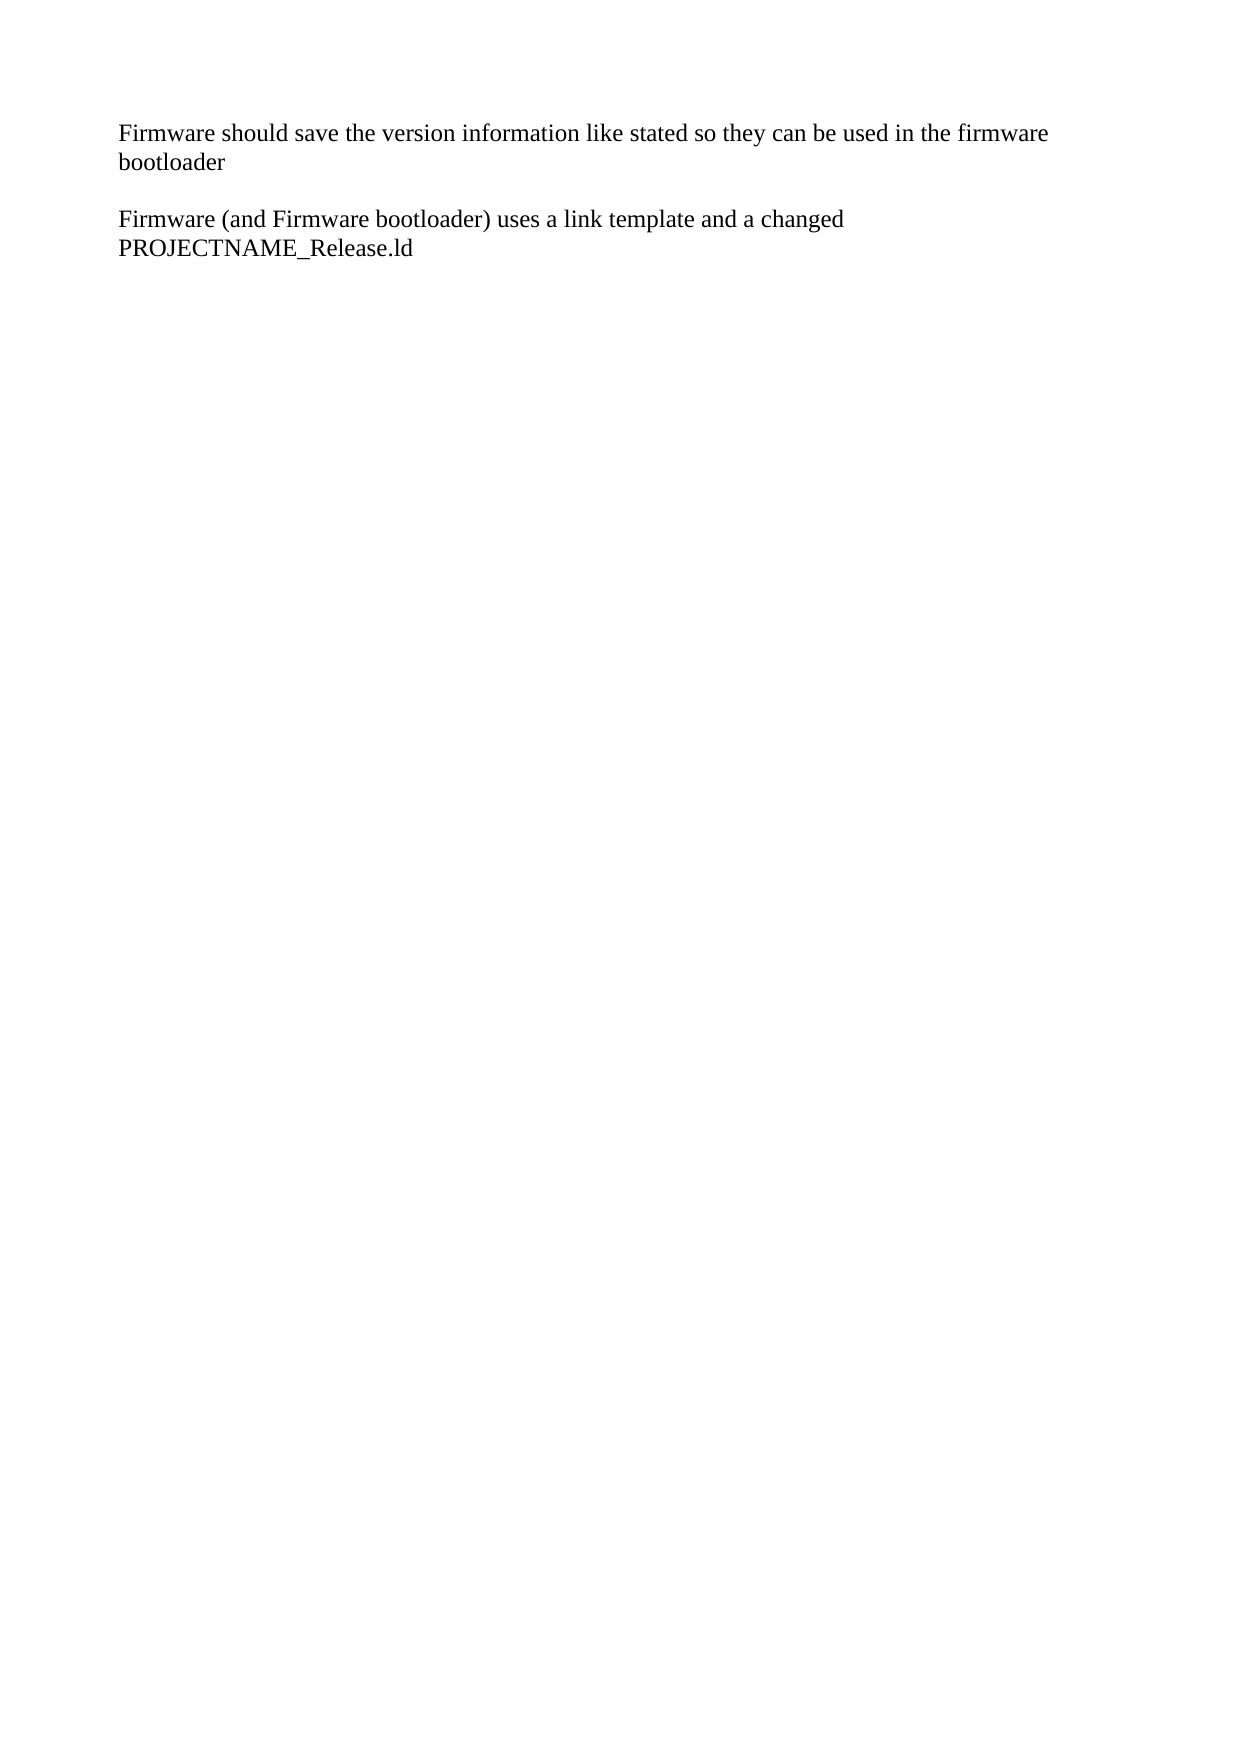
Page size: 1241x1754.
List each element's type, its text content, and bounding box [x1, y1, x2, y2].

text Firmware (and Firmware bootloader) uses a link template and a changed PROJECTNAME_Release.ld [118, 204, 1122, 262]
text Firmware should save the version information like stated so they can be used in the firmware bootloader [118, 118, 1122, 176]
